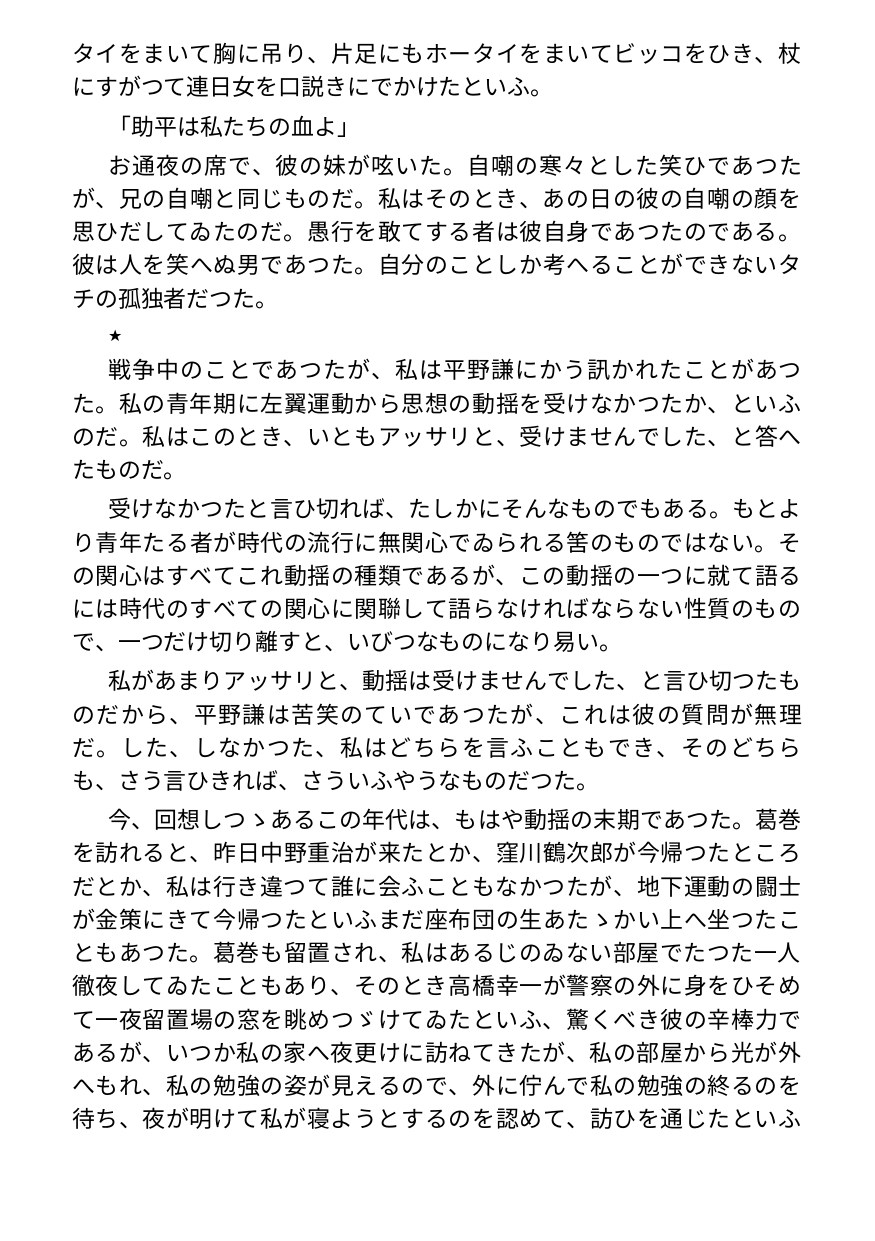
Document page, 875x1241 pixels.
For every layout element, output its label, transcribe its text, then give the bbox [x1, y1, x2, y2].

text お通夜の席で、彼の妹が呟いた。自嘲の寒々とした笑ひであつたが、兄の自嘲と同じものだ。私はそのとき、あの日の彼の自嘲の顔を思ひだしてゐたのだ。愚行を敢てする者は彼自身であつたのである。彼は人を笑へぬ男であつた。自分のことしか考へることができないタチの孤独者だつた。 [72, 148, 802, 314]
text ★ [72, 320, 802, 346]
text タイをまいて胸に吊り、片足にもホータイをまいてビッコをひき、杖にすがつて連日女を口説きにでかけたといふ。 [72, 36, 802, 102]
text 「助平は私たちの血よ」 [72, 108, 802, 142]
text 受けなかつたと言ひ切れば、たしかにそんなものでもある。もとより青年たる者が時代の流行に無関心でゐられる筈のものではない。その関心はすべてこれ動揺の種類であるが、この動揺の一つに就て語るには時代のすべての関心に関聯して語らなければならない性質のもので、一つだけ切り離すと、いびつなものになり易い。 [72, 491, 802, 657]
text 今、回想しつゝあるこの年代は、もはや動揺の末期であつた。葛巻を訪れると、昨日中野重治が来たとか、窪川鶴次郎が今帰つたところだとか、私は行き違つて誰に会ふこともなかつたが、地下運動の闘士が金策にきて今帰つたといふまだ座布団の生あたゝかい上へ坐つたこともあつた。葛巻も留置され、私はあるじのゐない部屋でたつた一人徹夜してゐたこともあり、そのとき高橋幸一が警察の外に身をひそめて一夜留置場の窓を眺めつゞけてゐたといふ、驚くべき彼の辛棒力であるが、いつか私の家へ夜更けに訪ねてきたが、私の部屋から光が外へもれ、私の勉強の姿が見えるので、外に佇んで私の勉強の終るのを待ち、夜が明けて私が寝ようとするのを認めて、訪ひを通じたといふ [72, 802, 802, 1134]
text 戦争中のことであつたが、私は平野謙にかう訊かれたことがあつた。私の青年期に左翼運動から思想の動揺を受けなかつたか、といふのだ。私はこのとき、いともアッサリと、受けませんでした、と答へたものだ。 [72, 352, 802, 485]
text 私があまりアッサリと、動揺は受けませんでした、と言ひ切つたものだから、平野謙は苦笑のていであつたが、これは彼の質問が無理だ。した、しなかつた、私はどちらを言ふこともでき、そのどちらも、さう言ひきれば、さういふやうなものだつた。 [72, 663, 802, 796]
